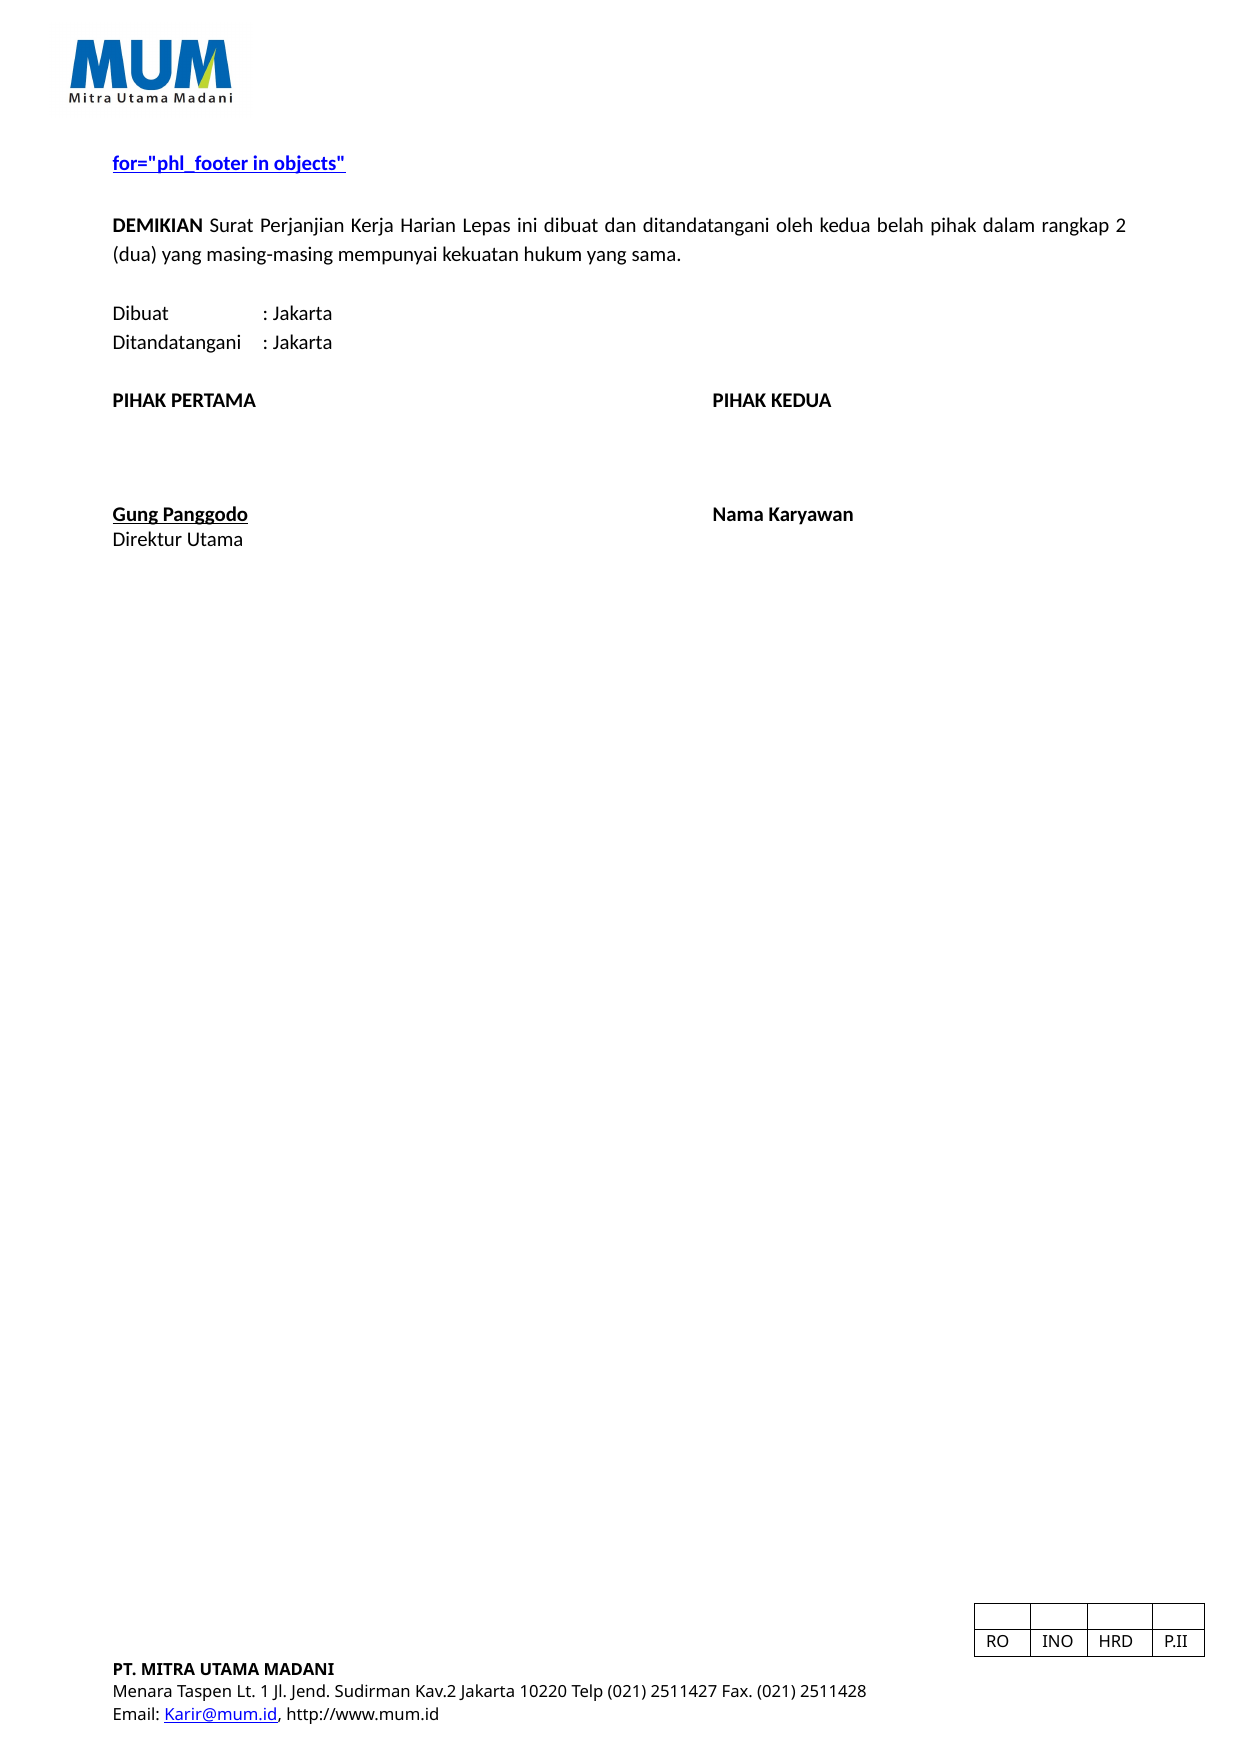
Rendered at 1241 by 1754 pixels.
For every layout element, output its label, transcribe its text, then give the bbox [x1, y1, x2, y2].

text PIHAK PERTAMA PIHAK KEDUA [112, 387, 1128, 413]
text Gung Panggodo Nama Karyawan [112, 501, 1128, 526]
picture [48, 22, 254, 118]
text Ditandatangani : Jakarta [112, 329, 1128, 354]
text Dibuat : Jakarta [112, 300, 1128, 325]
text for="phl_footer in objects" [112, 150, 1128, 175]
text Direktur Utama [112, 526, 1128, 552]
text DEMIKIAN Surat Perjanjian Kerja Harian Lepas ini dibuat dan ditandatangani oleh kedua belah pihak dalam rangkap 2 (dua) yang masing-masing mempunyai kekuatan hukum yang sama. [112, 212, 1128, 267]
